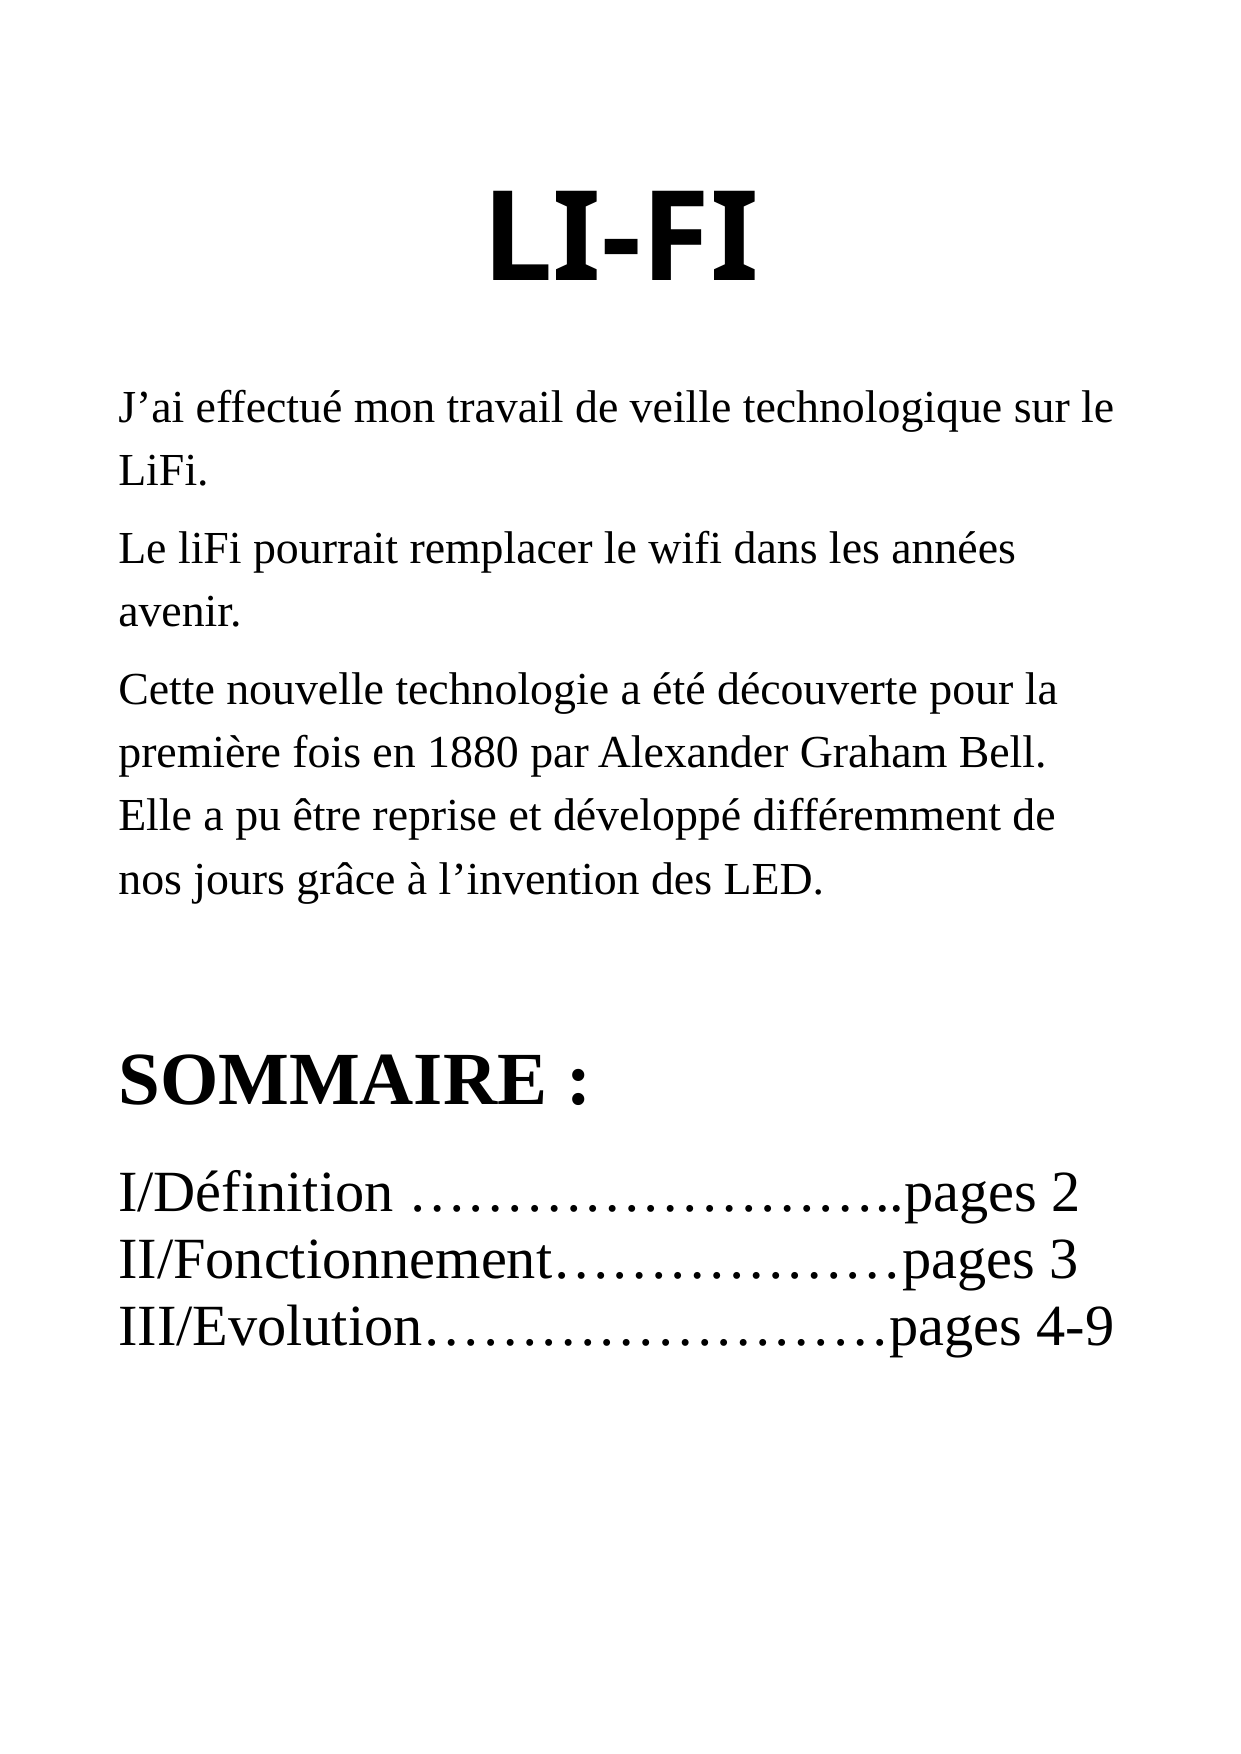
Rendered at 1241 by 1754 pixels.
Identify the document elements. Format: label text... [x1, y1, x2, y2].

text III/Evolution……………………pages 4-9 [118, 1291, 1122, 1358]
text Le liFi pourrait remplacer le wifi dans les années avenir. [118, 521, 1122, 636]
text SOMMAIRE : [118, 1034, 1122, 1121]
text LI-FI [118, 147, 1122, 317]
text Cette nouvelle technologie a été découverte pour la première fois en 1880 par Alexander Graham Bell. Elle a pu être reprise et développé différemment de nos jours grâce à l’invention des LED. [118, 662, 1122, 904]
text II/Fonctionnement………………pages 3 [118, 1224, 1122, 1291]
text J’ai effectué mon travail de veille technologique sur le LiFi. [118, 379, 1122, 495]
text I/Définition ……………………..pages 2 [118, 1157, 1122, 1224]
